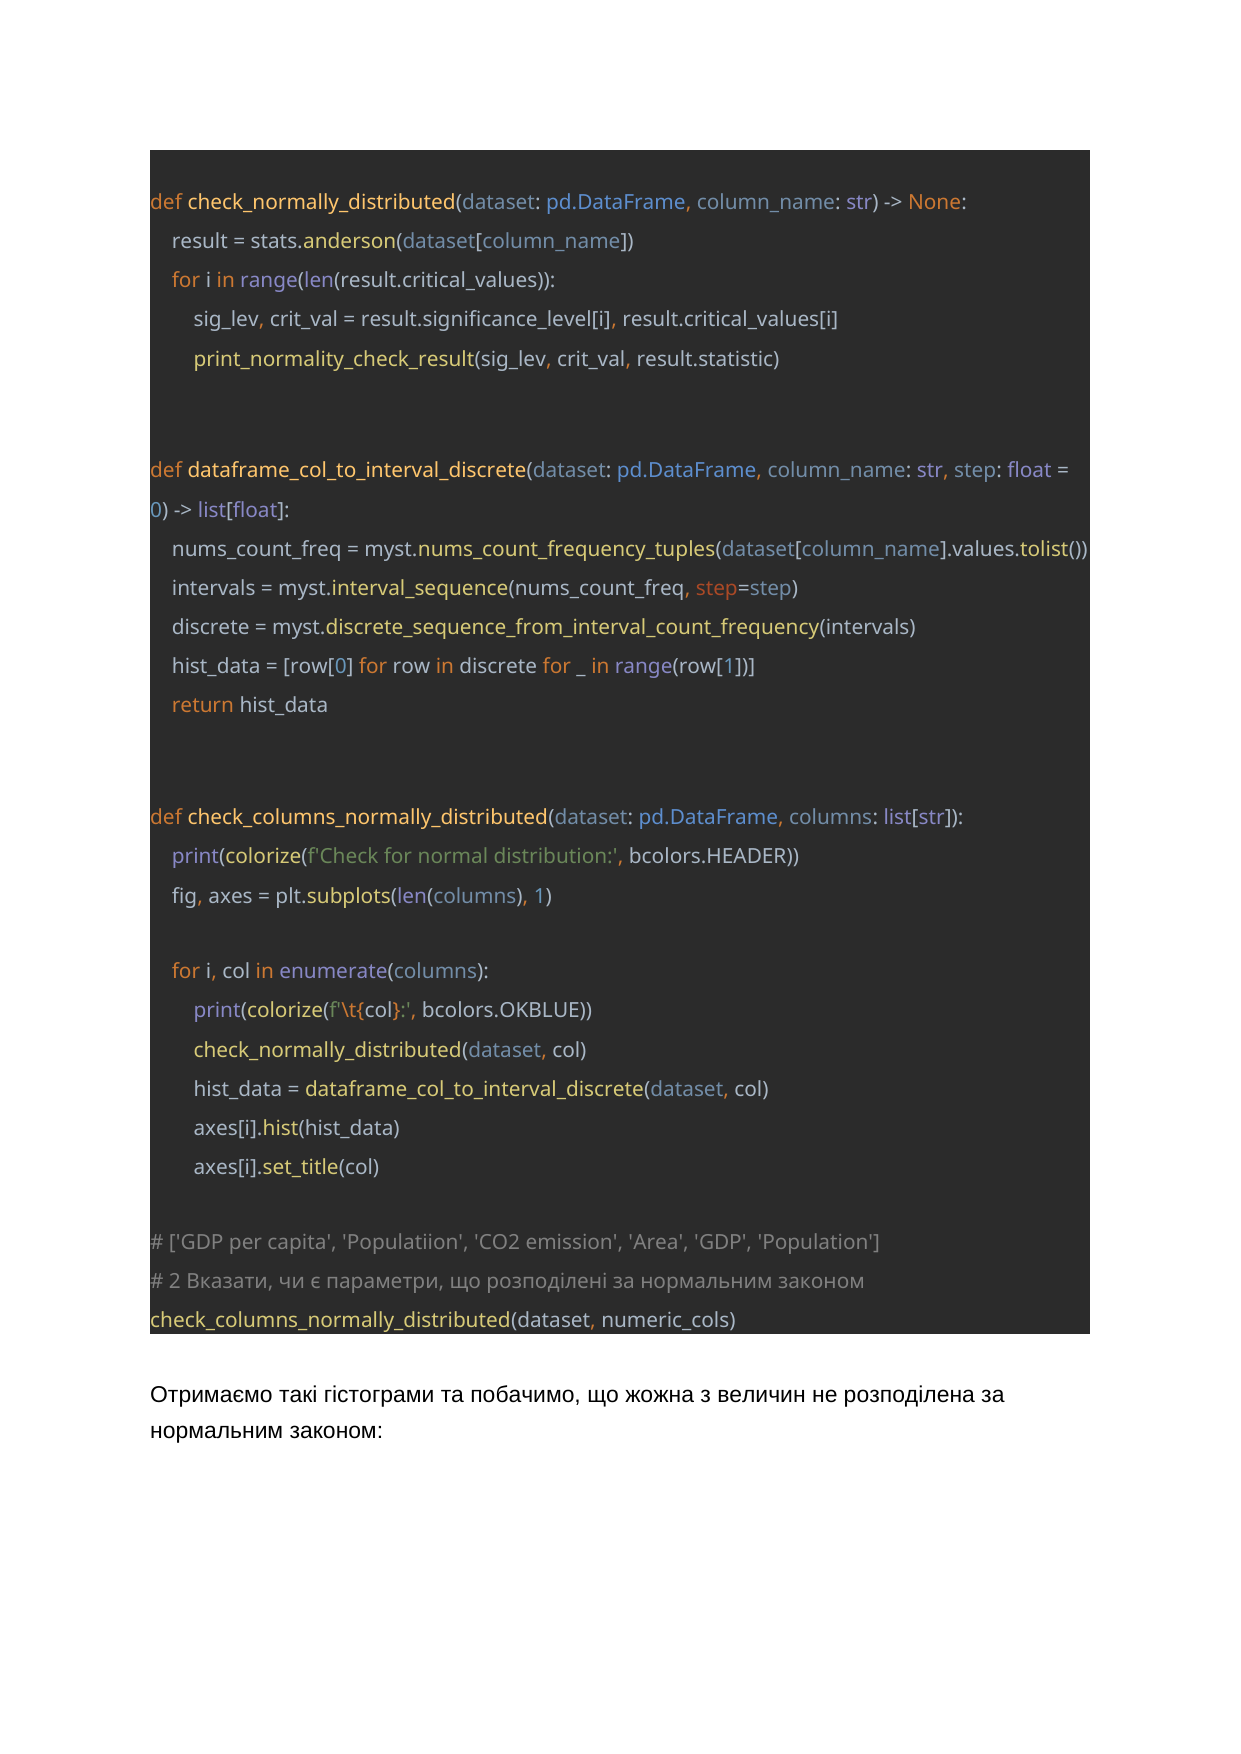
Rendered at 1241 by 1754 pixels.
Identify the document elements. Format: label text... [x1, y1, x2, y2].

text # ['GDP per capita', 'Populatiion', 'CO2 emission', 'Area', 'GDP', 'Population'] # 2 Вказати, чи є параметри, що розподілені за нормальним законом check_columns_normally_distributed(dataset, numeric_cols) [150, 1227, 1090, 1334]
text Отримаємо такі гістограми та побачимо, що жожна з величин не розподілена за нормальним законом: [150, 1381, 1090, 1443]
text def check_normally_distributed(dataset: pd.DataFrame, column_name: str) -> None: result = stats.anderson(dataset[column_name]) for i in range(len(result.critical_values)): sig_lev, crit_val = result.significance_level[i], result.critical_values[i] print_normality_check_result(sig_lev, crit_val, result.statistic) def dataframe_col_to_interval_discrete(dataset: pd.DataFrame, column_name: str, step: float = 0) -> list[float]: nums_count_freq = myst.nums_count_frequency_tuples(dataset[column_name].values.tolist()) intervals = myst.interval_sequence(nums_count_freq, step=step) discrete = myst.discrete_sequence_from_interval_count_frequency(intervals) hist_data = [row[0] for row in discrete for _ in range(row[1])] return hist_data def check_columns_normally_distributed(dataset: pd.DataFrame, columns: list[str]): print(colorize(f'Check for normal distribution:', bcolors.HEADER)) fig, axes = plt.subplots(len(columns), 1) for i, col in enumerate(columns): print(colorize(f'\t{col}:', bcolors.OKBLUE)) check_normally_distributed(dataset, col) hist_data = dataframe_col_to_interval_discrete(dataset, col) axes[i].hist(hist_data) axes[i].set_title(col) [150, 150, 1090, 1217]
